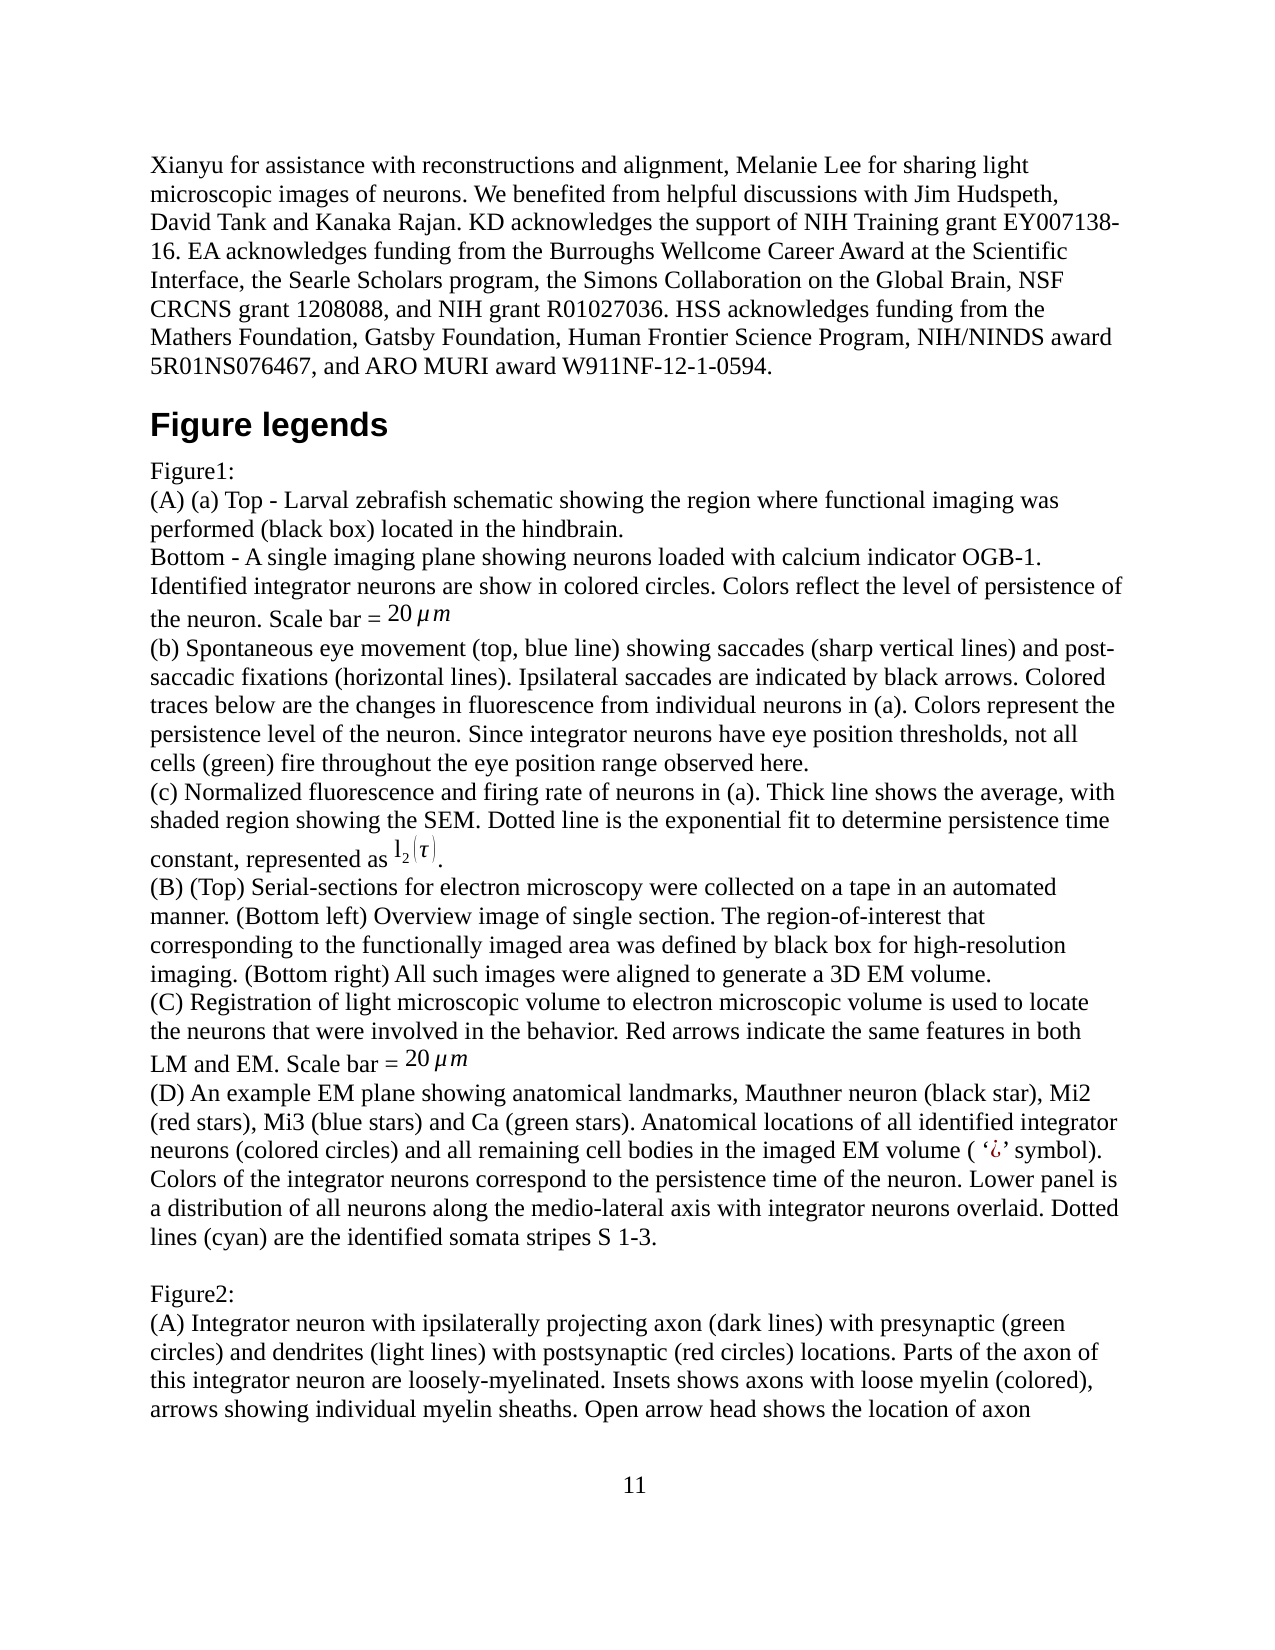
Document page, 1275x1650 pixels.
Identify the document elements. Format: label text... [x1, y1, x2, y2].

subtitle Figure legends [150, 405, 1125, 444]
text Figure1: (A) (a) Top - Larval zebrafish schematic showing the region where functional imaging was performed (black box) located in the hindbrain. Bottom - A single imaging plane showing neurons loaded with calcium indicator OGB-1. Identified integrator neurons are show in colored circles. Colors reflect the level of persistence of the neuron. Scale bar = (b) Spontaneous eye movement (top, blue line) showing saccades (sharp vertical lines) and post-saccadic fixations (horizontal lines). Ipsilateral saccades are indicated by black arrows. Colored traces below are the changes in fluorescence from individual neurons in (a). Colors represent the persistence level of the neuron. Since integrator neurons have eye position thresholds, not all cells (green) fire throughout the eye position range observed here. (c) Normalized fluorescence and firing rate of neurons in (a). Thick line shows the average, with shaded region showing the SEM. Dotted line is the exponential fit to determine persistence time constant, represented as . (B) (Top) Serial-sections for electron microscopy were collected on a tape in an automated manner. (Bottom left) Overview image of single section. The region-of-interest that corresponding to the functionally imaged area was defined by black box for high-resolution imaging. (Bottom right) All such images were aligned to generate a 3D EM volume. (C) Registration of light microscopic volume to electron microscopic volume is used to locate the neurons that were involved in the behavior. Red arrows indicate the same features in both LM and EM. Scale bar = (D) An example EM plane showing anatomical landmarks, Mauthner neuron (black star), Mi2 (red stars), Mi3 (blue stars) and Ca (green stars). Anatomical locations of all identified integrator neurons (colored circles) and all remaining cell bodies in the imaged EM volume ( ‘’ symbol). Colors of the integrator neurons correspond to the persistence time of the neuron. Lower panel is a distribution of all neurons along the medio-lateral axis with integrator neurons overlaid. Dotted lines (cyan) are the identified somata stripes S 1-3. Figure2: (A) Integrator neuron with ipsilaterally projecting axon (dark lines) with presynaptic (green circles) and dendrites (light lines) with postsynaptic (red circles) locations. Parts of the axon of this integrator neuron are loosely-myelinated. Insets shows axons with loose myelin (colored), arrows showing individual myelin sheaths. Open arrow head shows the location of axon [150, 456, 1125, 1423]
text Xianyu for assistance with reconstructions and alignment, Melanie Lee for sharing light microscopic images of neurons. We benefited from helpful discussions with Jim Hudspeth, David Tank and Kanaka Rajan. KD acknowledges the support of NIH Training grant EY007138-16. EA acknowledges funding from the Burroughs Wellcome Career Award at the Scientific Interface, the Searle Scholars program, the Simons Collaboration on the Global Brain, NSF CRCNS grant 1208088, and NIH grant R01027036. HSS acknowledges funding from the Mathers Foundation, Gatsby Foundation, Human Frontier Science Program, NIH/NINDS award 5R01NS076467, and ARO MURI award W911NF-12-1-0594. [150, 150, 1125, 380]
